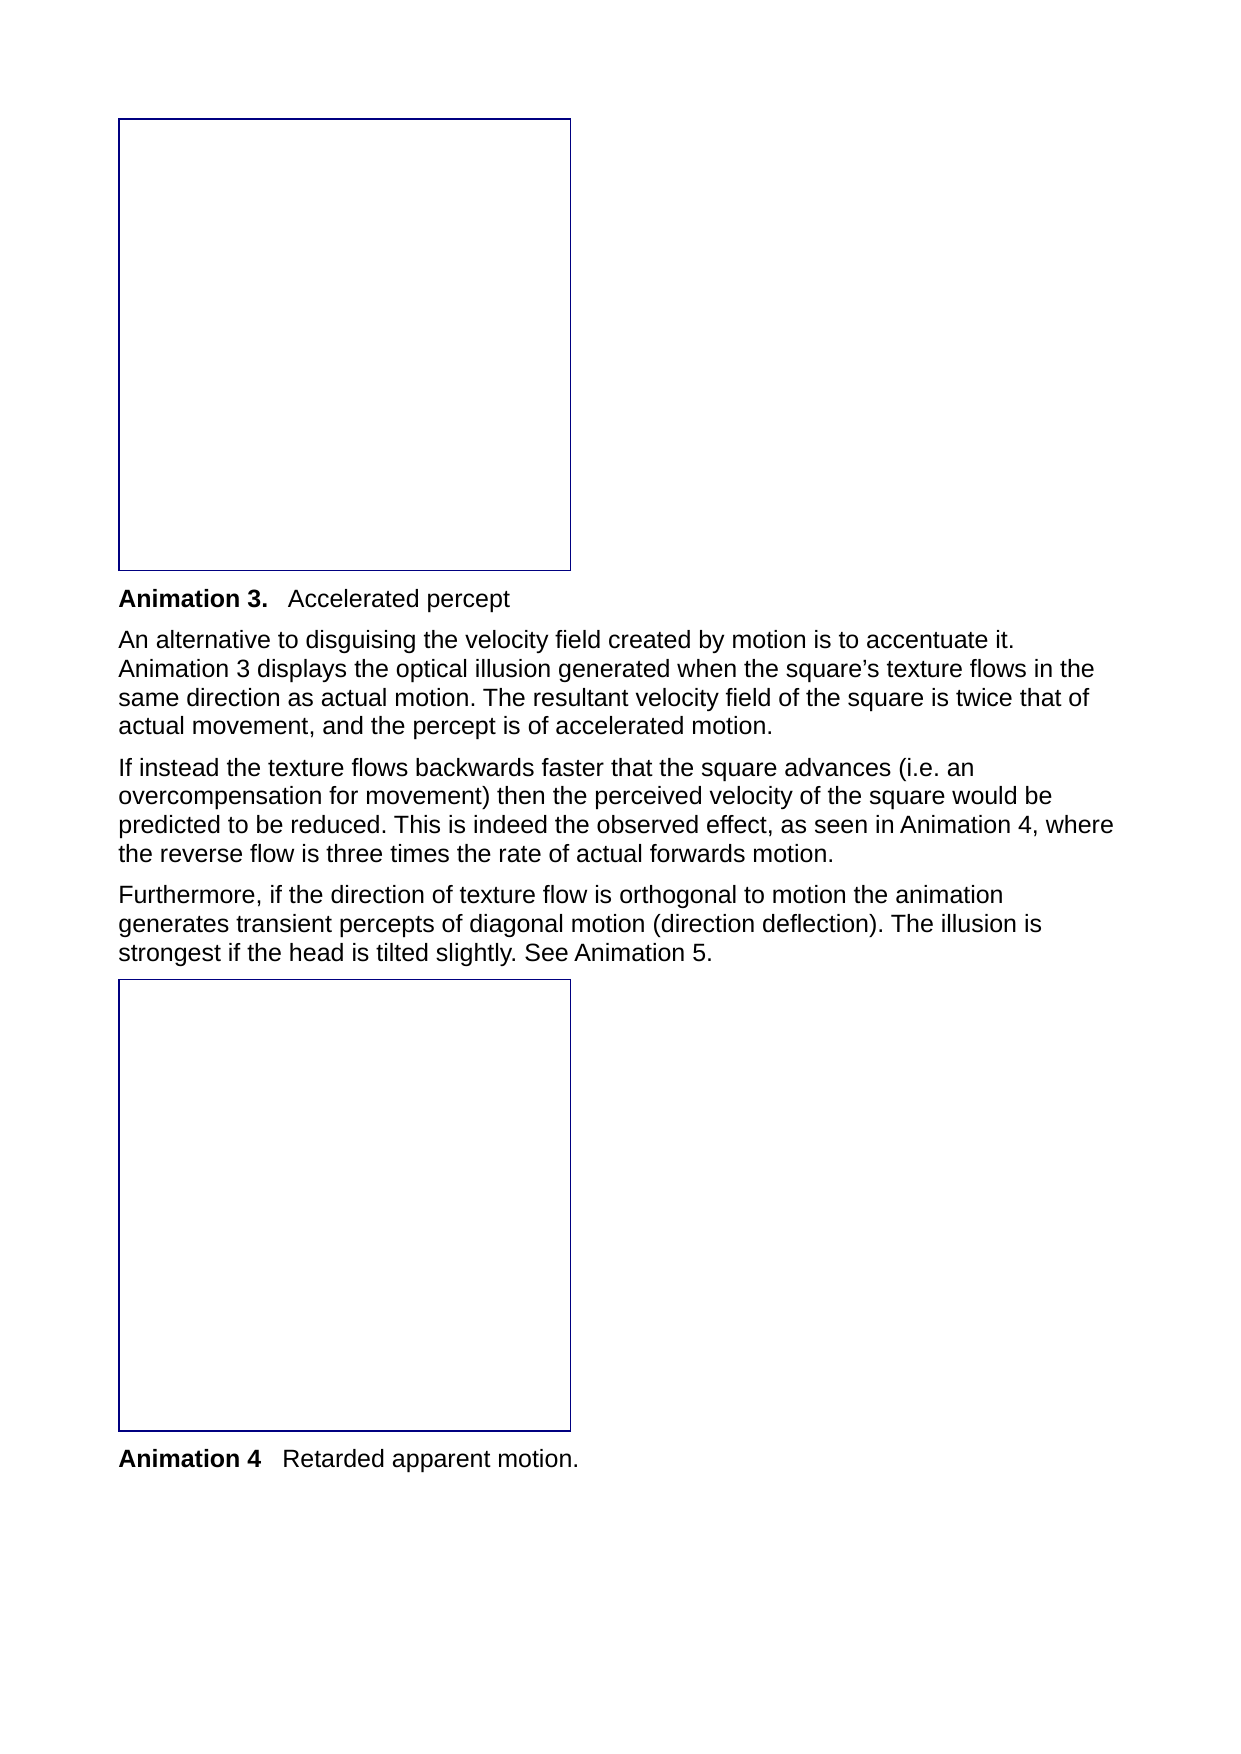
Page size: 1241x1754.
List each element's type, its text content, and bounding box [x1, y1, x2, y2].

text Animation 3. Accelerated percept [118, 584, 1122, 612]
text Furthermore, if the direction of texture flow is orthogonal to motion the animation generates transient percepts of diagonal motion (direction deflection). The illusion is strongest if the head is tilted slightly. See Animation 5. [118, 880, 1122, 966]
text An alternative to disguising the velocity field created by motion is to accentuate it. Animation 3 displays the optical illusion generated when the square’s texture flows in the same direction as actual motion. The resultant velocity field of the square is twice that of actual movement, and the percept is of accelerated motion. [118, 625, 1122, 740]
text Animation 4 Retarded apparent motion. [118, 1444, 1122, 1473]
text If instead the texture flows backwards faster that the square advances (i.e. an overcompensation for movement) then the perceived velocity of the square would be predicted to be reduced. This is indeed the observed effect, as seen in Animation 4, where the reverse flow is three times the rate of actual forwards motion. [118, 752, 1122, 867]
